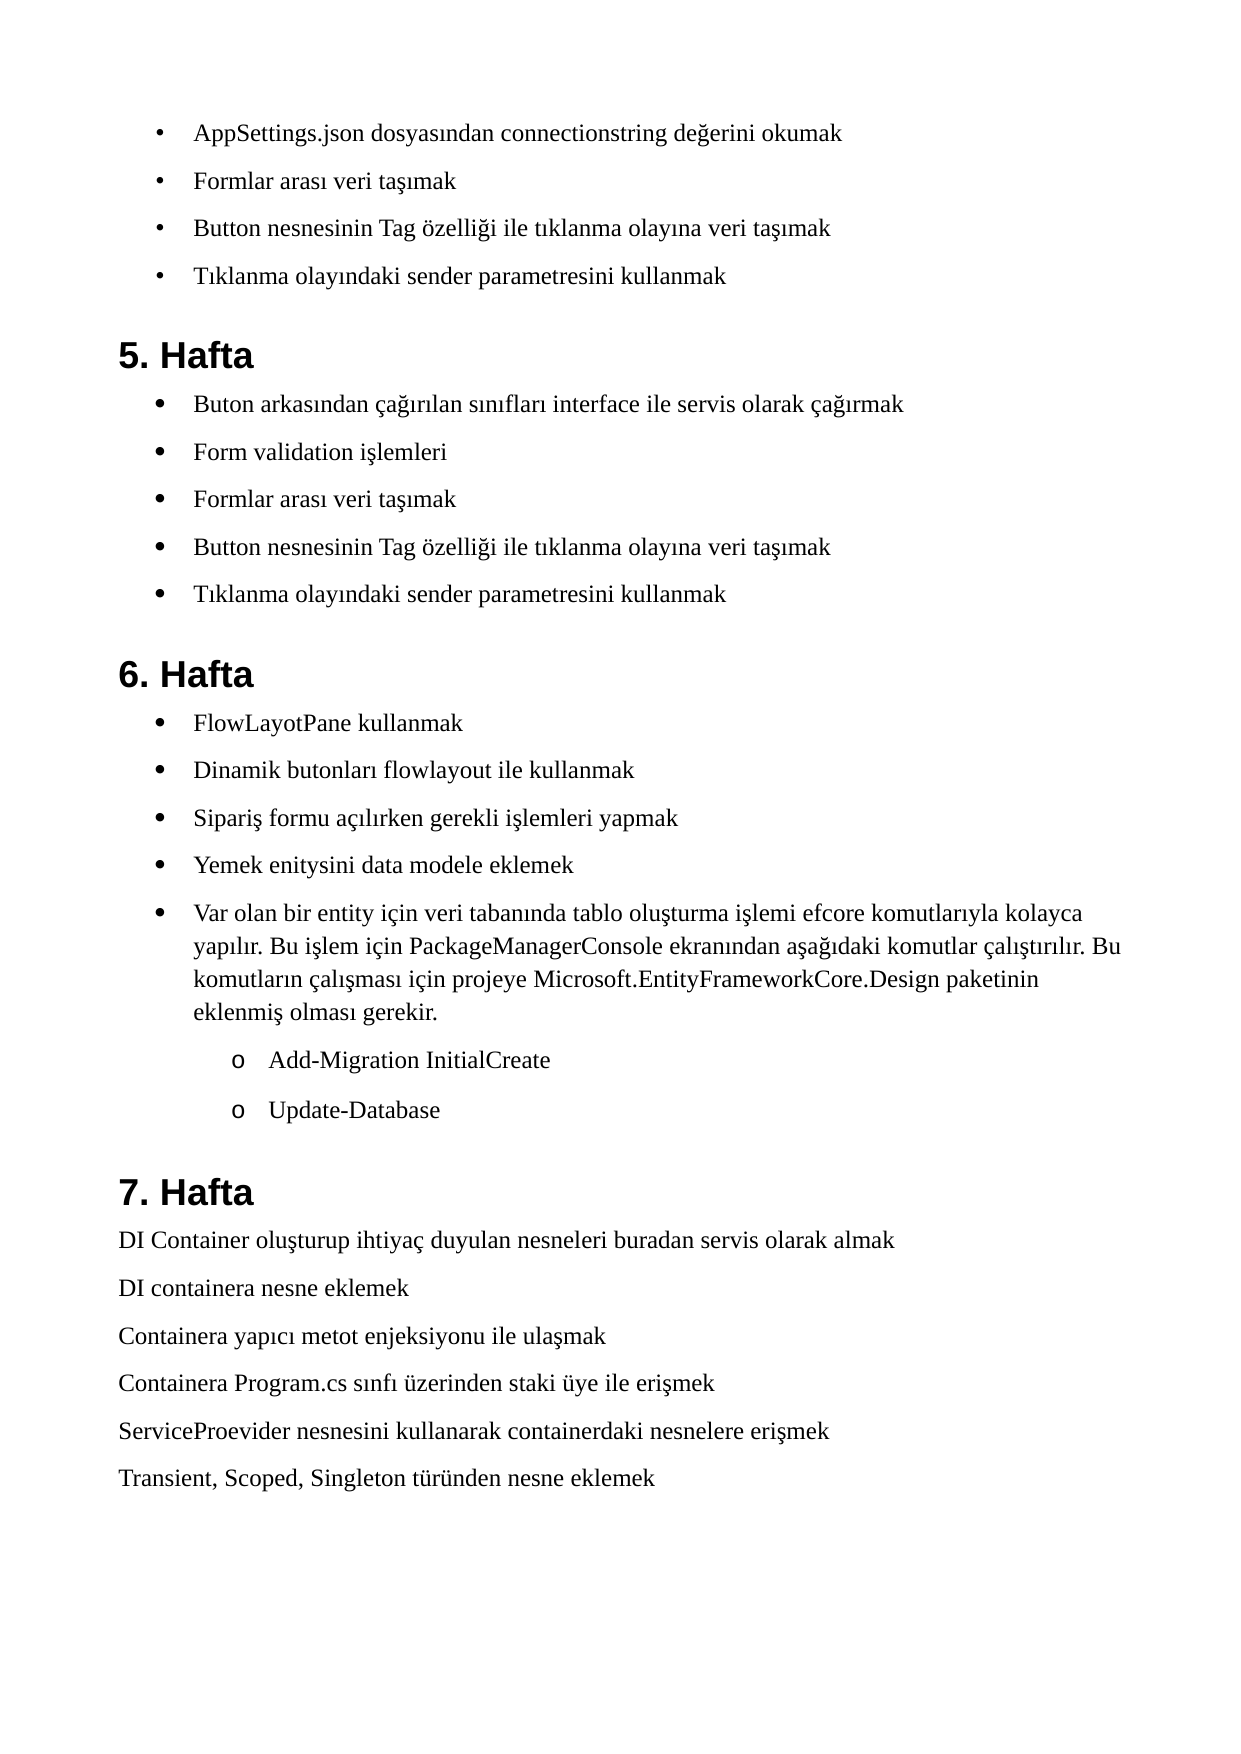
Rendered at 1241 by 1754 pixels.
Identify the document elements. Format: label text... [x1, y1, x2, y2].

subtitle 7. Hafta [118, 1170, 1122, 1213]
subtitle 6. Hafta [118, 652, 1122, 695]
list Tıklanma olayındaki sender parametresini kullanmak [156, 261, 1122, 290]
list Update-Database [231, 1095, 1122, 1126]
text Containera yapıcı metot enjeksiyonu ile ulaşmak [118, 1321, 1122, 1349]
list FlowLayotPane kullanmak [156, 708, 1122, 737]
text DI containera nesne eklemek [118, 1273, 1122, 1302]
list Tıklanma olayındaki sender parametresini kullanmak [156, 579, 1122, 608]
subtitle 5. Hafta [118, 333, 1122, 377]
text Containera Program.cs sınfı üzerinden staki üye ile erişmek [118, 1368, 1122, 1397]
list Form validation işlemleri [156, 437, 1122, 466]
list Button nesnesinin Tag özelliği ile tıklanma olayına veri taşımak [156, 532, 1122, 561]
list Formlar arası veri taşımak [156, 166, 1122, 194]
text ServiceProevider nesnesini kullanarak containerdaki nesnelere erişmek [118, 1416, 1122, 1445]
list Button nesnesinin Tag özelliği ile tıklanma olayına veri taşımak [156, 213, 1122, 242]
list Buton arkasından çağırılan sınıfları interface ile servis olarak çağırmak [156, 389, 1122, 418]
list AppSettings.json dosyasından connectionstring değerini okumak [156, 118, 1122, 147]
list Yemek enitysini data modele eklemek [156, 851, 1122, 879]
list Var olan bir entity için veri tabanında tablo oluşturma işlemi efcore komutlarıyla kolayca yapılır. Bu işlem için PackageManagerConsole ekranından aşağıdaki komutlar çalıştırılır. Bu komutların çalışması için projeye Microsoft.EntityFrameworkCore.Design paketinin eklenmiş olması gerekir. [156, 898, 1122, 1026]
list Dinamik butonları flowlayout ile kullanmak [156, 755, 1122, 784]
list Add-Migration InitialCreate [231, 1045, 1122, 1076]
list Sipariş formu açılırken gerekli işlemleri yapmak [156, 803, 1122, 832]
text DI Container oluşturup ihtiyaç duyulan nesneleri buradan servis olarak almak [118, 1226, 1122, 1254]
list Formlar arası veri taşımak [156, 484, 1122, 513]
text Transient, Scoped, Singleton türünden nesne eklemek [118, 1463, 1122, 1492]
